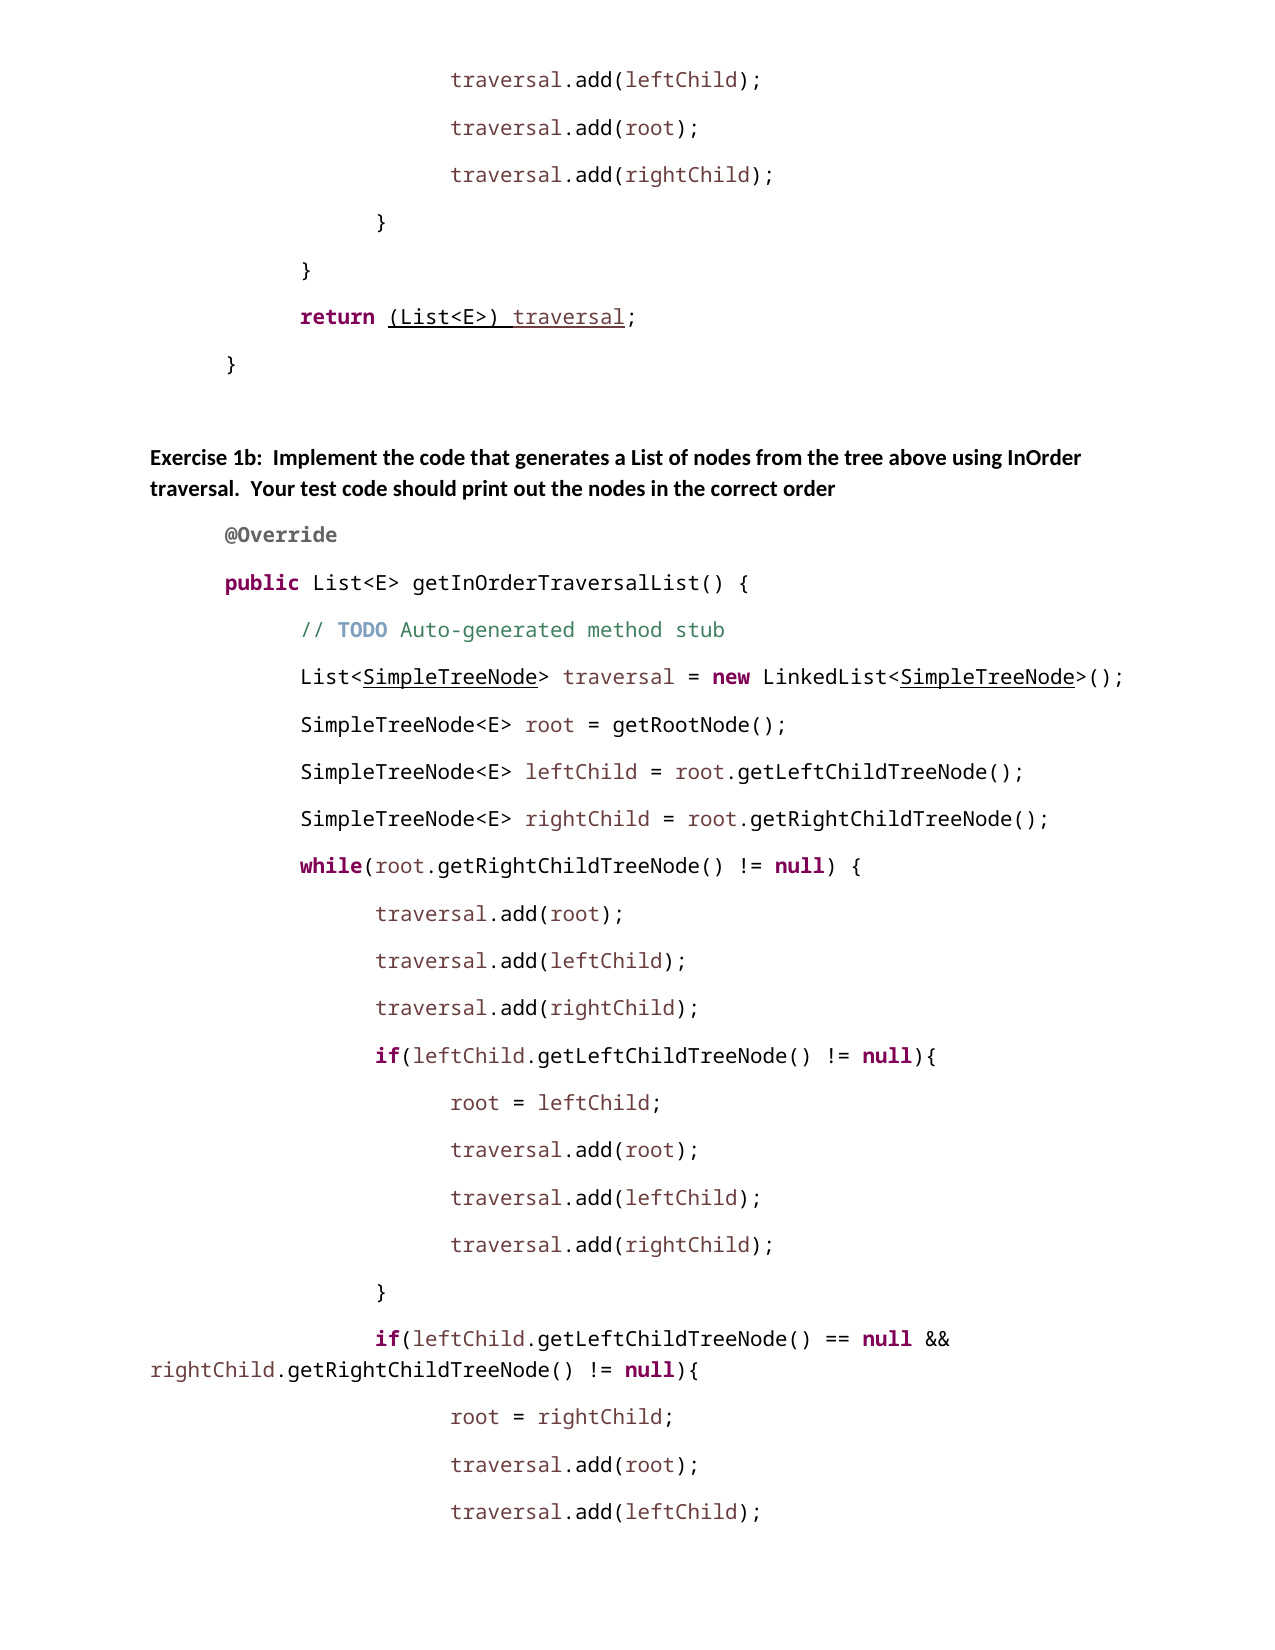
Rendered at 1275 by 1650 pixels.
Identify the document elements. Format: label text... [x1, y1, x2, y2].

text } [150, 255, 1125, 283]
text traversal.add(root); [150, 1450, 1125, 1478]
text public List<E> getInOrderTraversalList() { [150, 568, 1125, 596]
text traversal.add(root); [150, 113, 1125, 141]
text traversal.add(rightChild); [150, 160, 1125, 189]
text return (List<E>) traversal; [150, 302, 1125, 331]
text @Override [150, 521, 1125, 549]
text traversal.add(leftChild); [150, 946, 1125, 975]
text SimpleTreeNode<E> rightChild = root.getRightChildTreeNode(); [150, 804, 1125, 833]
text traversal.add(leftChild); [150, 1183, 1125, 1211]
text // TODO Auto-generated method stub [150, 615, 1125, 644]
text } [150, 1277, 1125, 1306]
text root = rightChild; [150, 1402, 1125, 1431]
text SimpleTreeNode<E> root = getRootNode(); [150, 710, 1125, 738]
text List<SimpleTreeNode> traversal = new LinkedList<SimpleTreeNode>(); [150, 662, 1125, 691]
text Exercise 1b: Implement the code that generates a List of nodes from the tree above using InOrder traversal. Your test code should print out the nodes in the correct order [150, 443, 1125, 502]
text } [150, 349, 1125, 378]
text root = leftChild; [150, 1088, 1125, 1117]
text if(leftChild.getLeftChildTreeNode() == null && rightChild.getRightChildTreeNode() != null){ [150, 1324, 1125, 1384]
text traversal.add(leftChild); [150, 1497, 1125, 1526]
text traversal.add(rightChild); [150, 993, 1125, 1022]
text SimpleTreeNode<E> leftChild = root.getLeftChildTreeNode(); [150, 757, 1125, 786]
text } [150, 207, 1125, 236]
text traversal.add(root); [150, 1135, 1125, 1164]
text traversal.add(root); [150, 899, 1125, 927]
text traversal.add(leftChild); [150, 66, 1125, 94]
text while(root.getRightChildTreeNode() != null) { [150, 852, 1125, 880]
text traversal.add(rightChild); [150, 1230, 1125, 1258]
text if(leftChild.getLeftChildTreeNode() != null){ [150, 1041, 1125, 1069]
